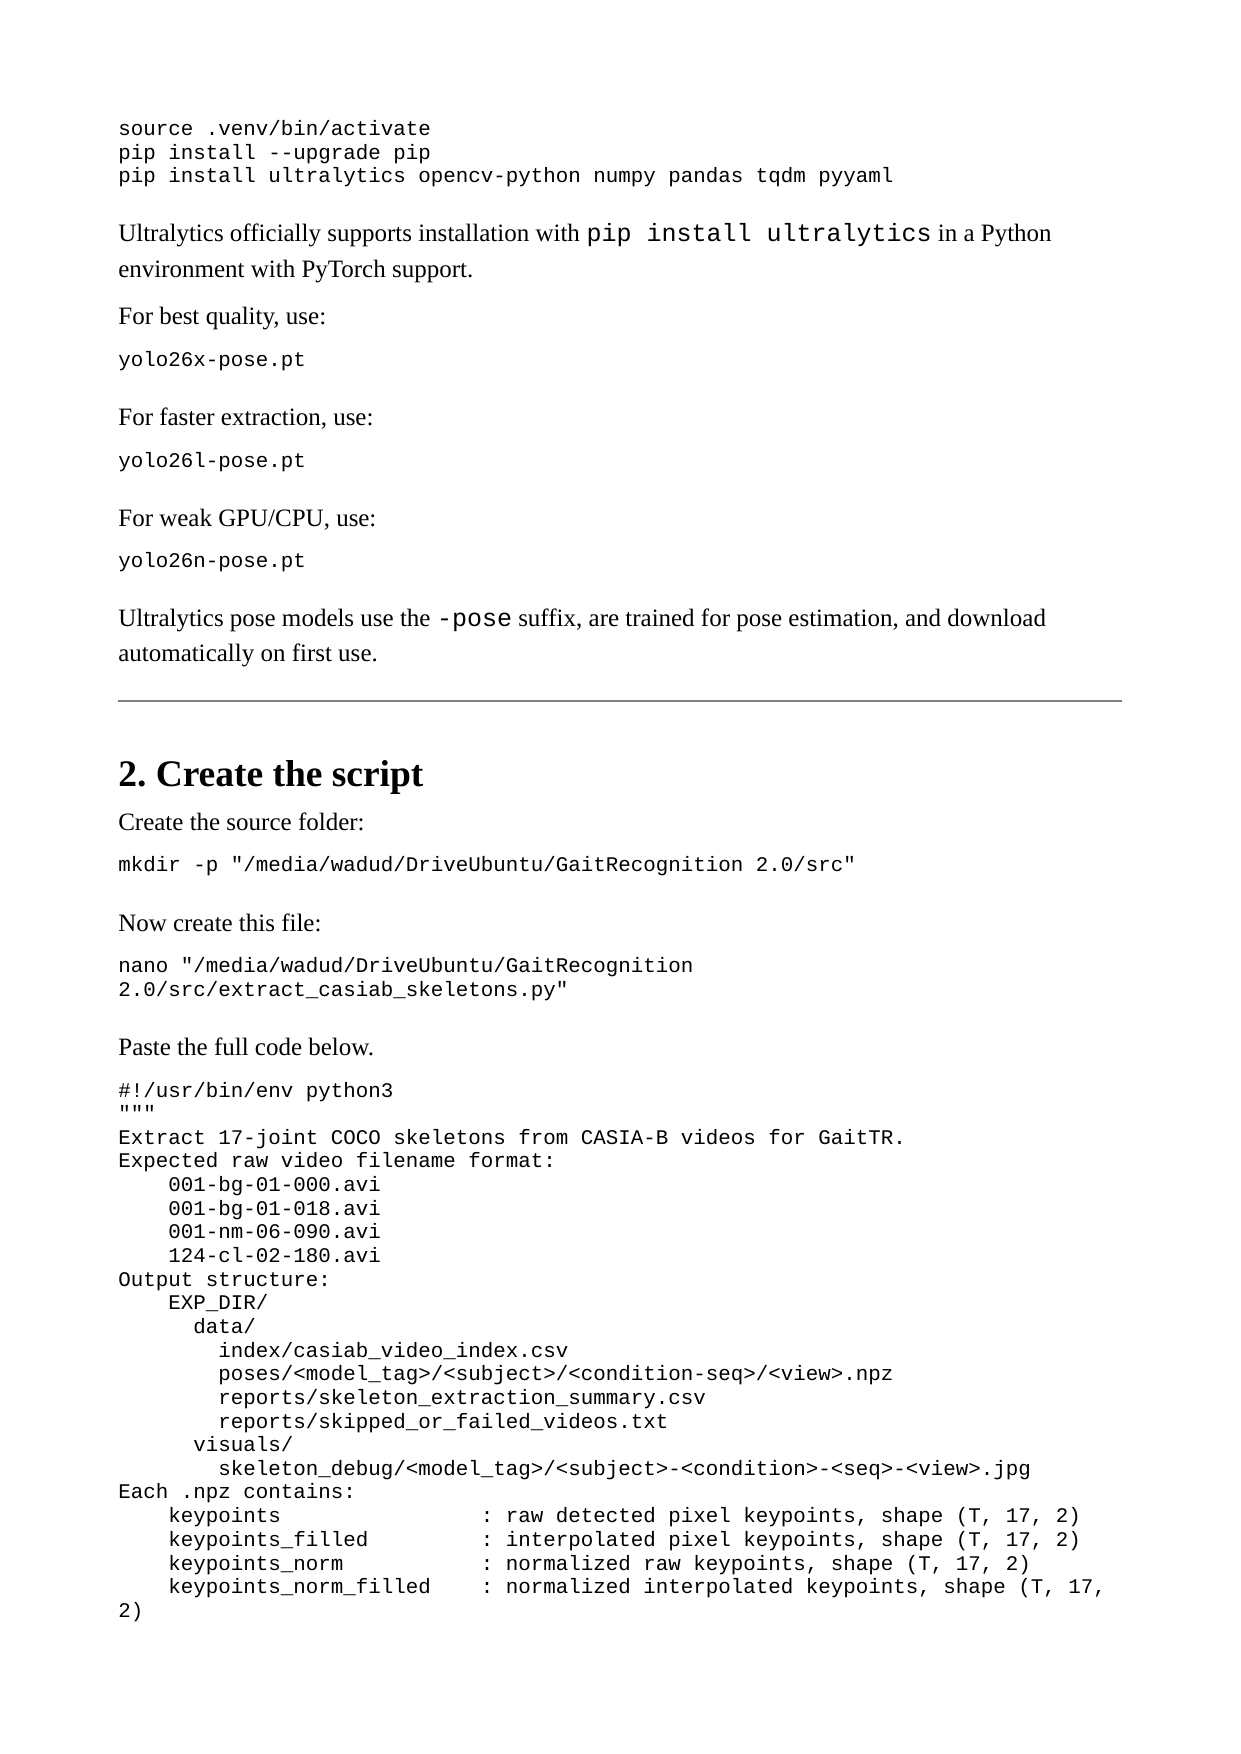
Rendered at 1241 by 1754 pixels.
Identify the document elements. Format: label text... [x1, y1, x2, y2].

text yolo26l-pose.pt [118, 449, 1122, 473]
text keypoints_filled : interpolated pixel keypoints, shape (T, 17, 2) [118, 1529, 1122, 1552]
text skeleton_debug/<model_tag>/<subject>-<condition>-<seq>-<view>.jpg [118, 1458, 1122, 1482]
text poses/<model_tag>/<subject>/<condition-seq>/<view>.npz [118, 1363, 1122, 1387]
text 001-bg-01-000.avi [118, 1174, 1122, 1198]
text Create the source folder: [118, 807, 1122, 836]
text Each .npz contains: [118, 1482, 1122, 1505]
text pip install ultralytics opencv-python numpy pandas tqdm pyyaml [118, 165, 1122, 189]
text Ultralytics pose models use the -pose suffix, are trained for pose estimation, and download automatically on first use. [118, 603, 1122, 667]
text reports/skipped_or_failed_videos.txt [118, 1411, 1122, 1434]
text 001-nm-06-090.avi [118, 1221, 1122, 1245]
text source .venv/bin/activate [118, 118, 1122, 142]
text 124-cl-02-180.avi [118, 1245, 1122, 1269]
text index/casiab_video_index.csv [118, 1340, 1122, 1363]
subtitle 2. Create the script [118, 751, 1122, 794]
text nano "/media/wadud/DriveUbuntu/GaitRecognition 2.0/src/extract_casiab_skeletons.py" [118, 955, 1122, 1002]
text keypoints_norm_filled : normalized interpolated keypoints, shape (T, 17, 2) [118, 1576, 1122, 1623]
text pip install --upgrade pip [118, 142, 1122, 165]
text 001-bg-01-018.avi [118, 1198, 1122, 1221]
text reports/skeleton_extraction_summary.csv [118, 1387, 1122, 1411]
text keypoints : raw detected pixel keypoints, shape (T, 17, 2) [118, 1505, 1122, 1529]
text Now create this file: [118, 908, 1122, 936]
text For weak GPU/CPU, use: [118, 503, 1122, 531]
text Paste the full code below. [118, 1032, 1122, 1061]
text For best quality, use: [118, 301, 1122, 330]
text EXP_DIR/ [118, 1292, 1122, 1316]
text #!/usr/bin/env python3 [118, 1079, 1122, 1103]
text visuals/ [118, 1434, 1122, 1458]
text data/ [118, 1316, 1122, 1340]
text Expected raw video filename format: [118, 1151, 1122, 1174]
text Output structure: [118, 1269, 1122, 1292]
text mkdir -p "/media/wadud/DriveUbuntu/GaitRecognition 2.0/src" [118, 854, 1122, 878]
text keypoints_norm : normalized raw keypoints, shape (T, 17, 2) [118, 1552, 1122, 1576]
text Extract 17-joint COCO skeletons from CASIA-B videos for GaitTR. [118, 1127, 1122, 1151]
text yolo26x-pose.pt [118, 349, 1122, 372]
text """ [118, 1103, 1122, 1127]
text For faster extraction, use: [118, 402, 1122, 431]
text Ultralytics officially supports installation with pip install ultralytics in a Python environment with PyTorch support. [118, 218, 1122, 282]
text yolo26n-pose.pt [118, 550, 1122, 574]
